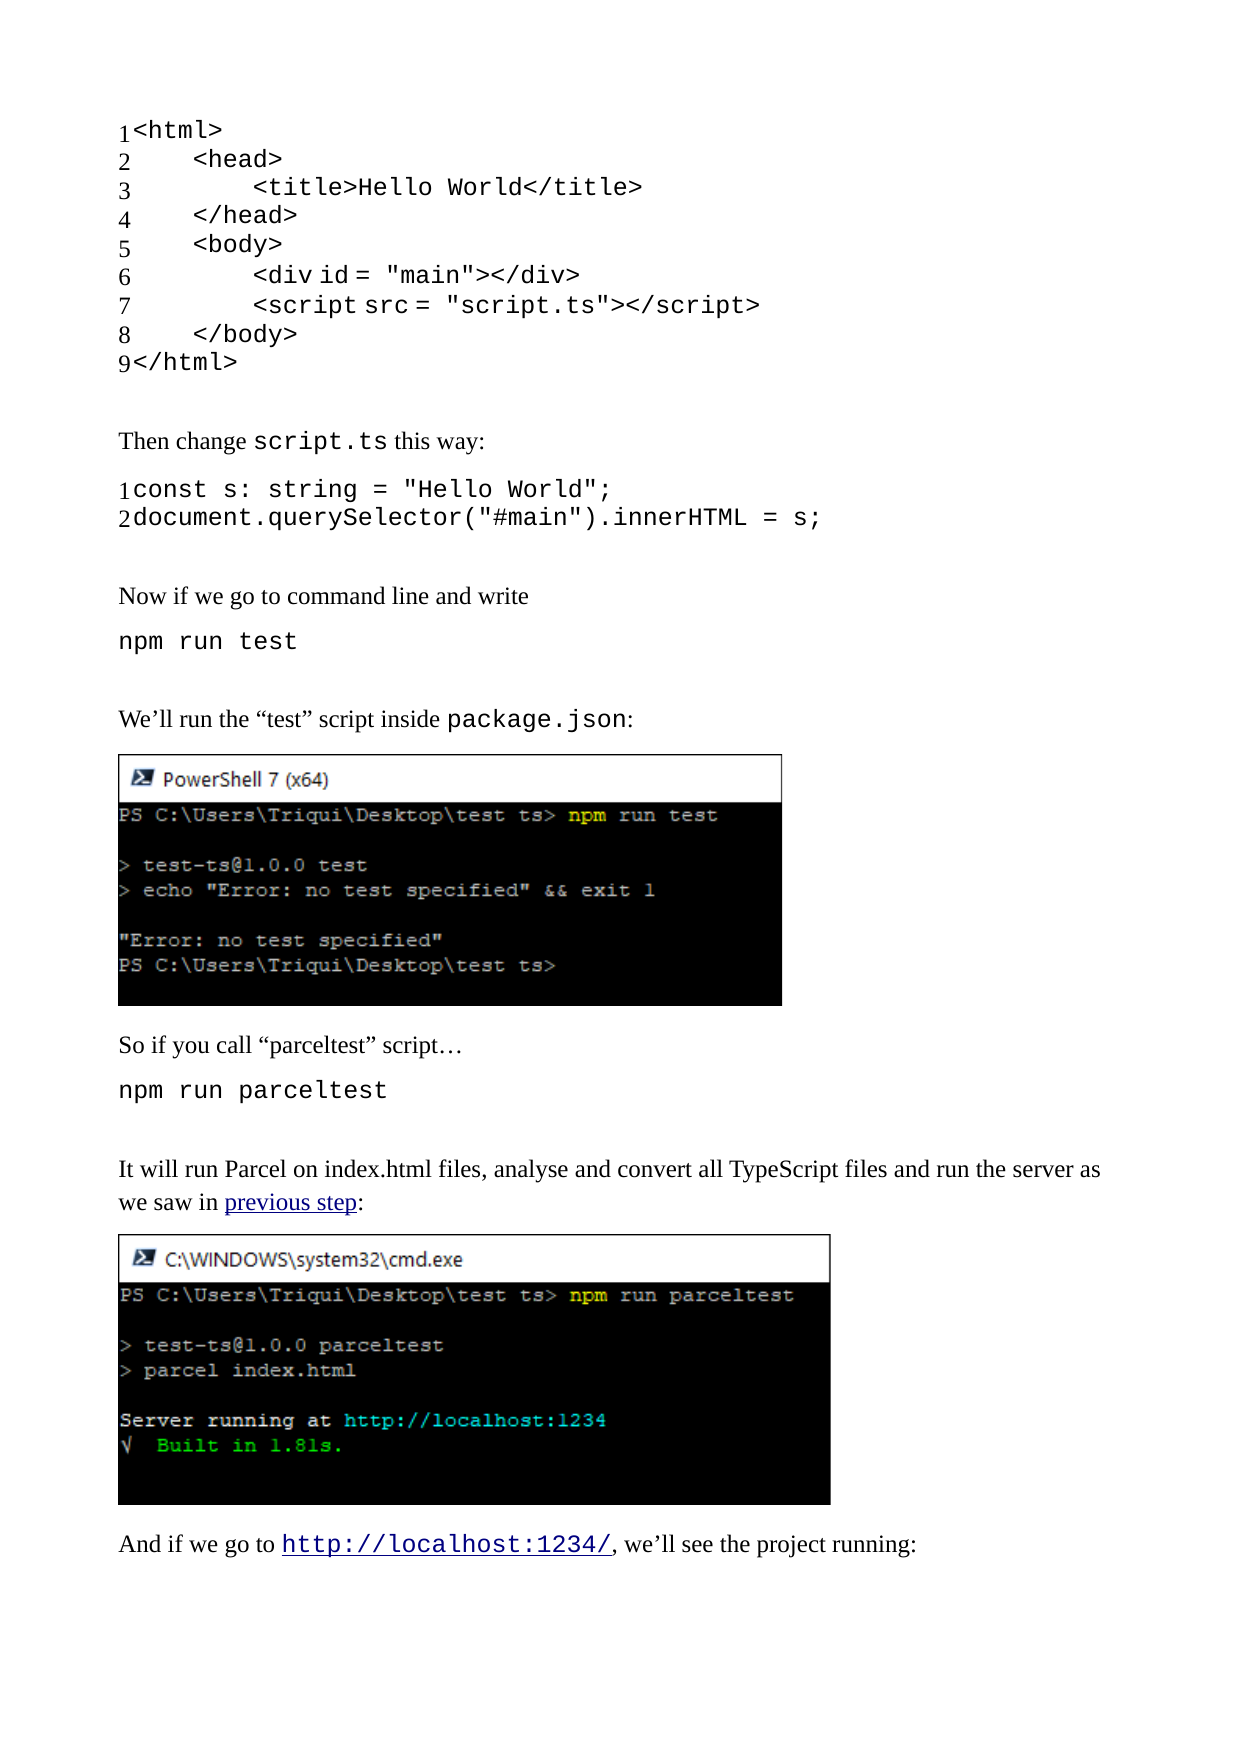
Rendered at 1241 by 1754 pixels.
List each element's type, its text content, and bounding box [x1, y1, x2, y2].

table_header npm run test [118, 629, 303, 657]
text And if we go to http://localhost:1234/, we’ll see the project running: [118, 1529, 1122, 1560]
picture [118, 1234, 831, 1505]
table_header <html> <head> <title>Hello World</title> </head> <body> <div id = "main"></div> <script src = "script.ts"></script> </body> </html> [133, 118, 771, 378]
text So if you call “parceltest” script… [118, 1030, 1122, 1059]
table_header 1 2 3 4 5 6 7 8 9 [118, 118, 133, 378]
picture [118, 754, 783, 1006]
text We’ll run the “test” script inside package.json: [118, 704, 1122, 735]
text It will run Parcel on index.html files, analyse and convert all TypeScript files and run the server as we saw in previous step: [118, 1154, 1122, 1216]
text Then change script.ts this way: [118, 426, 1122, 457]
table_header 1 2 [118, 476, 133, 533]
table_header npm run parceltest [118, 1078, 393, 1106]
text Now if we go to command line and write [118, 581, 1122, 609]
table_header const s: string = "Hello World"; document.querySelector("#main").innerHTML = s; [133, 476, 830, 533]
